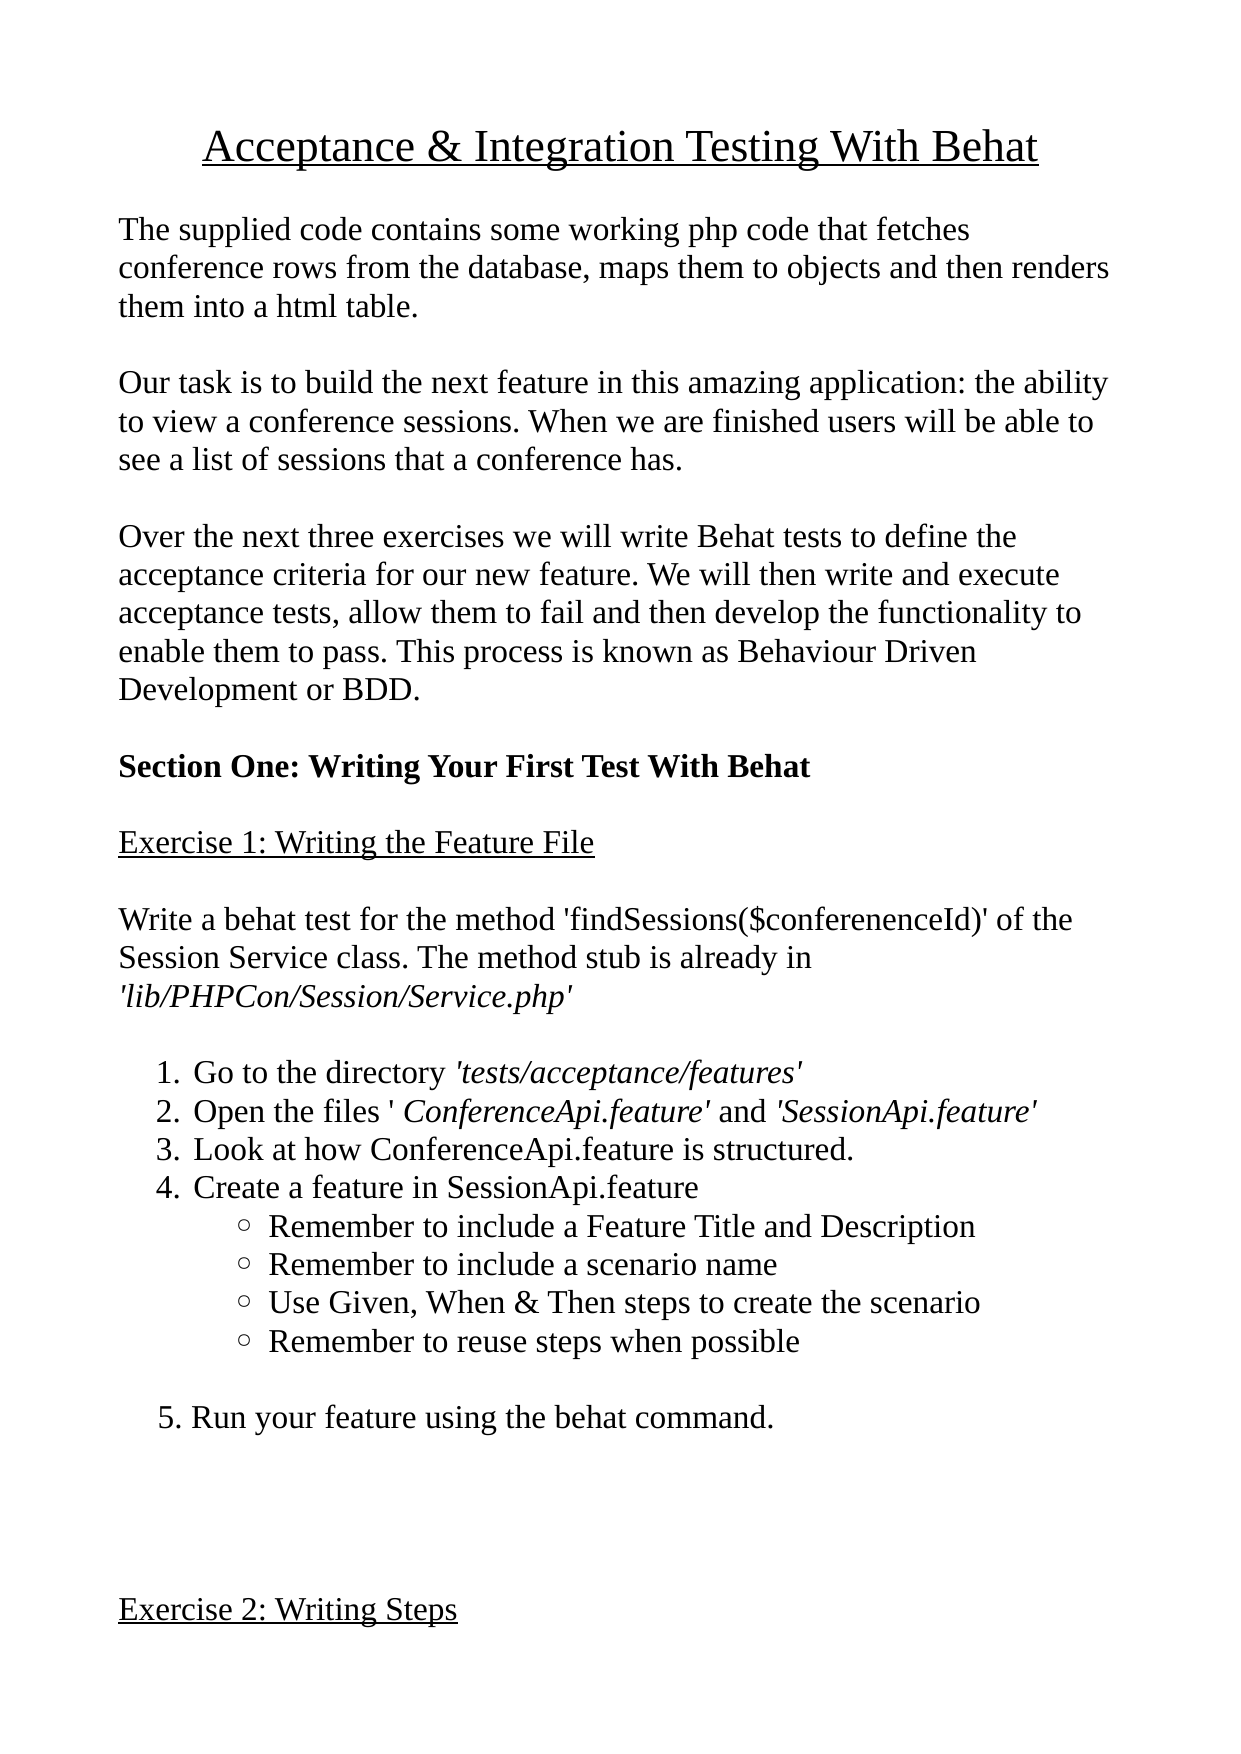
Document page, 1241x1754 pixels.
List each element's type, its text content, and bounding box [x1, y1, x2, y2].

list 5. Run your feature using the behat command. [157, 1397, 1122, 1436]
list Go to the directory 'tests/acceptance/features' [156, 1052, 1122, 1091]
text The supplied code contains some working php code that fetches conference rows from the database, maps them to objects and then renders them into a html table. [118, 209, 1122, 324]
text Acceptance & Integration Testing With Behat [118, 118, 1122, 171]
text Exercise 1: Writing the Feature File [118, 822, 1122, 861]
list Create a feature in SessionApi.feature [156, 1167, 1122, 1206]
text Section One: Writing Your First Test With Behat [118, 746, 1122, 784]
text Our task is to build the next feature in this amazing application: the ability to view a conference sessions. When we are finished users will be able to see a list of sessions that a conference has. [118, 362, 1122, 477]
list Open the files ' ConferenceApi.feature' and 'SessionApi.feature' [156, 1091, 1122, 1129]
list Remember to include a Feature Title and Description [231, 1206, 1122, 1244]
list Remember to include a scenario name [231, 1244, 1122, 1282]
text Exercise 2: Writing Steps [118, 1589, 1122, 1627]
list Use Given, When & Then steps to create the scenario [231, 1282, 1122, 1321]
list Look at how ConferenceApi.feature is structured. [156, 1129, 1122, 1167]
text Write a behat test for the method 'findSessions($conferenenceId)' of the Session Service class. The method stub is already in 'lib/PHPCon/Session/Service.php' [118, 899, 1122, 1014]
list Remember to reuse steps when possible [231, 1321, 1122, 1359]
text Over the next three exercises we will write Behat tests to define the acceptance criteria for our new feature. We will then write and execute acceptance tests, allow them to fail and then develop the functionality to enable them to pass. This process is known as Behaviour Driven Development or BDD. [118, 516, 1122, 707]
